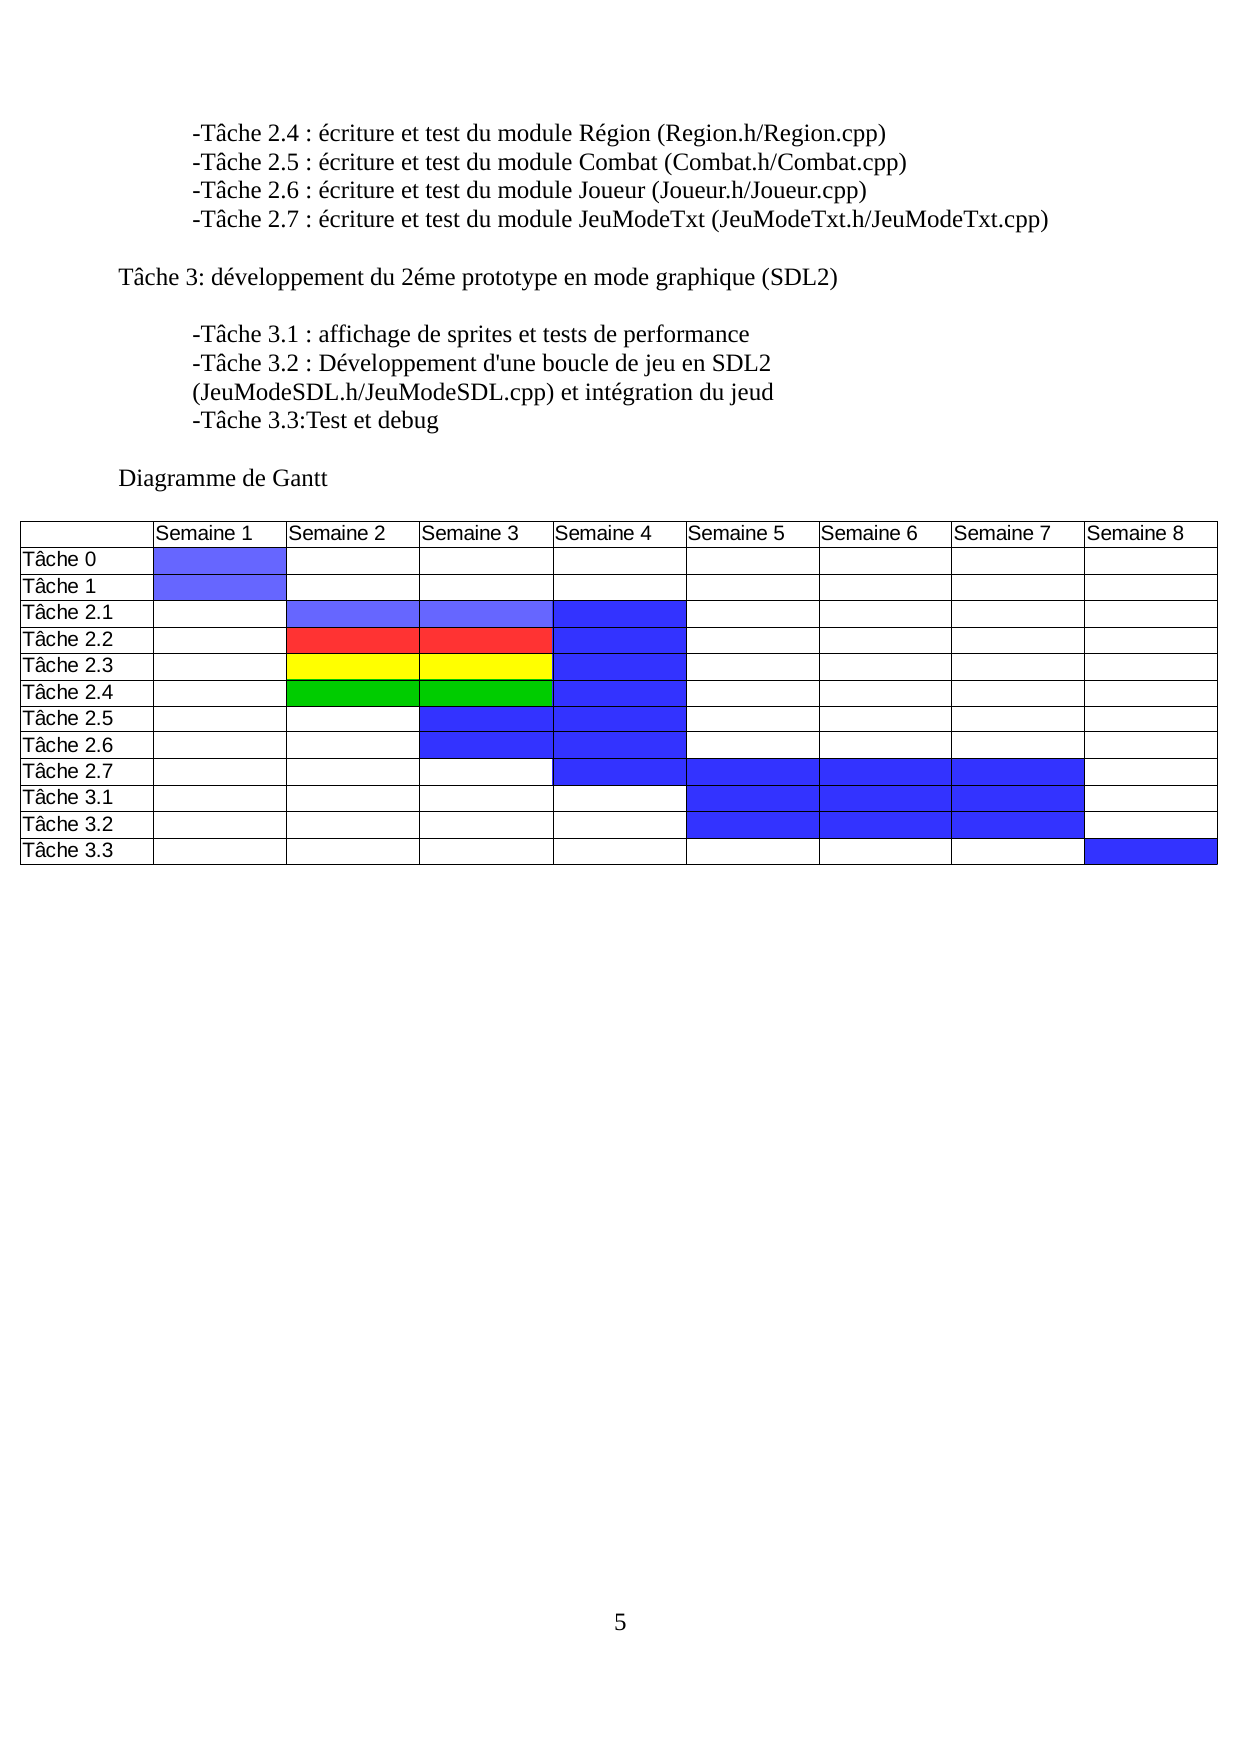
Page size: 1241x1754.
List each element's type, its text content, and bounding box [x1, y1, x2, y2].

text Tâche 3: développement du 2éme prototype en mode graphique (SDL2) [118, 262, 1122, 291]
text -Tâche 2.5 : écriture et test du module Combat (Combat.h/Combat.cpp) [118, 147, 1122, 176]
text -Tâche 3.2 : Développement d'une boucle de jeu en SDL2 [118, 348, 1122, 377]
text -Tâche 2.4 : écriture et test du module Région (Region.h/Region.cpp) [118, 118, 1122, 147]
text (JeuModeSDL.h/JeuModeSDL.cpp) et intégration du jeud [118, 377, 1122, 406]
text -Tâche 2.6 : écriture et test du module Joueur (Joueur.h/Joueur.cpp) [118, 176, 1122, 204]
text -Tâche 3.3:Test et debug [118, 406, 1122, 434]
text Diagramme de Gantt [118, 463, 1122, 492]
text -Tâche 3.1 : affichage de sprites et tests de performance [118, 319, 1122, 348]
text -Tâche 2.7 : écriture et test du module JeuModeTxt (JeuModeTxt.h/JeuModeTxt.cpp) [118, 204, 1122, 233]
